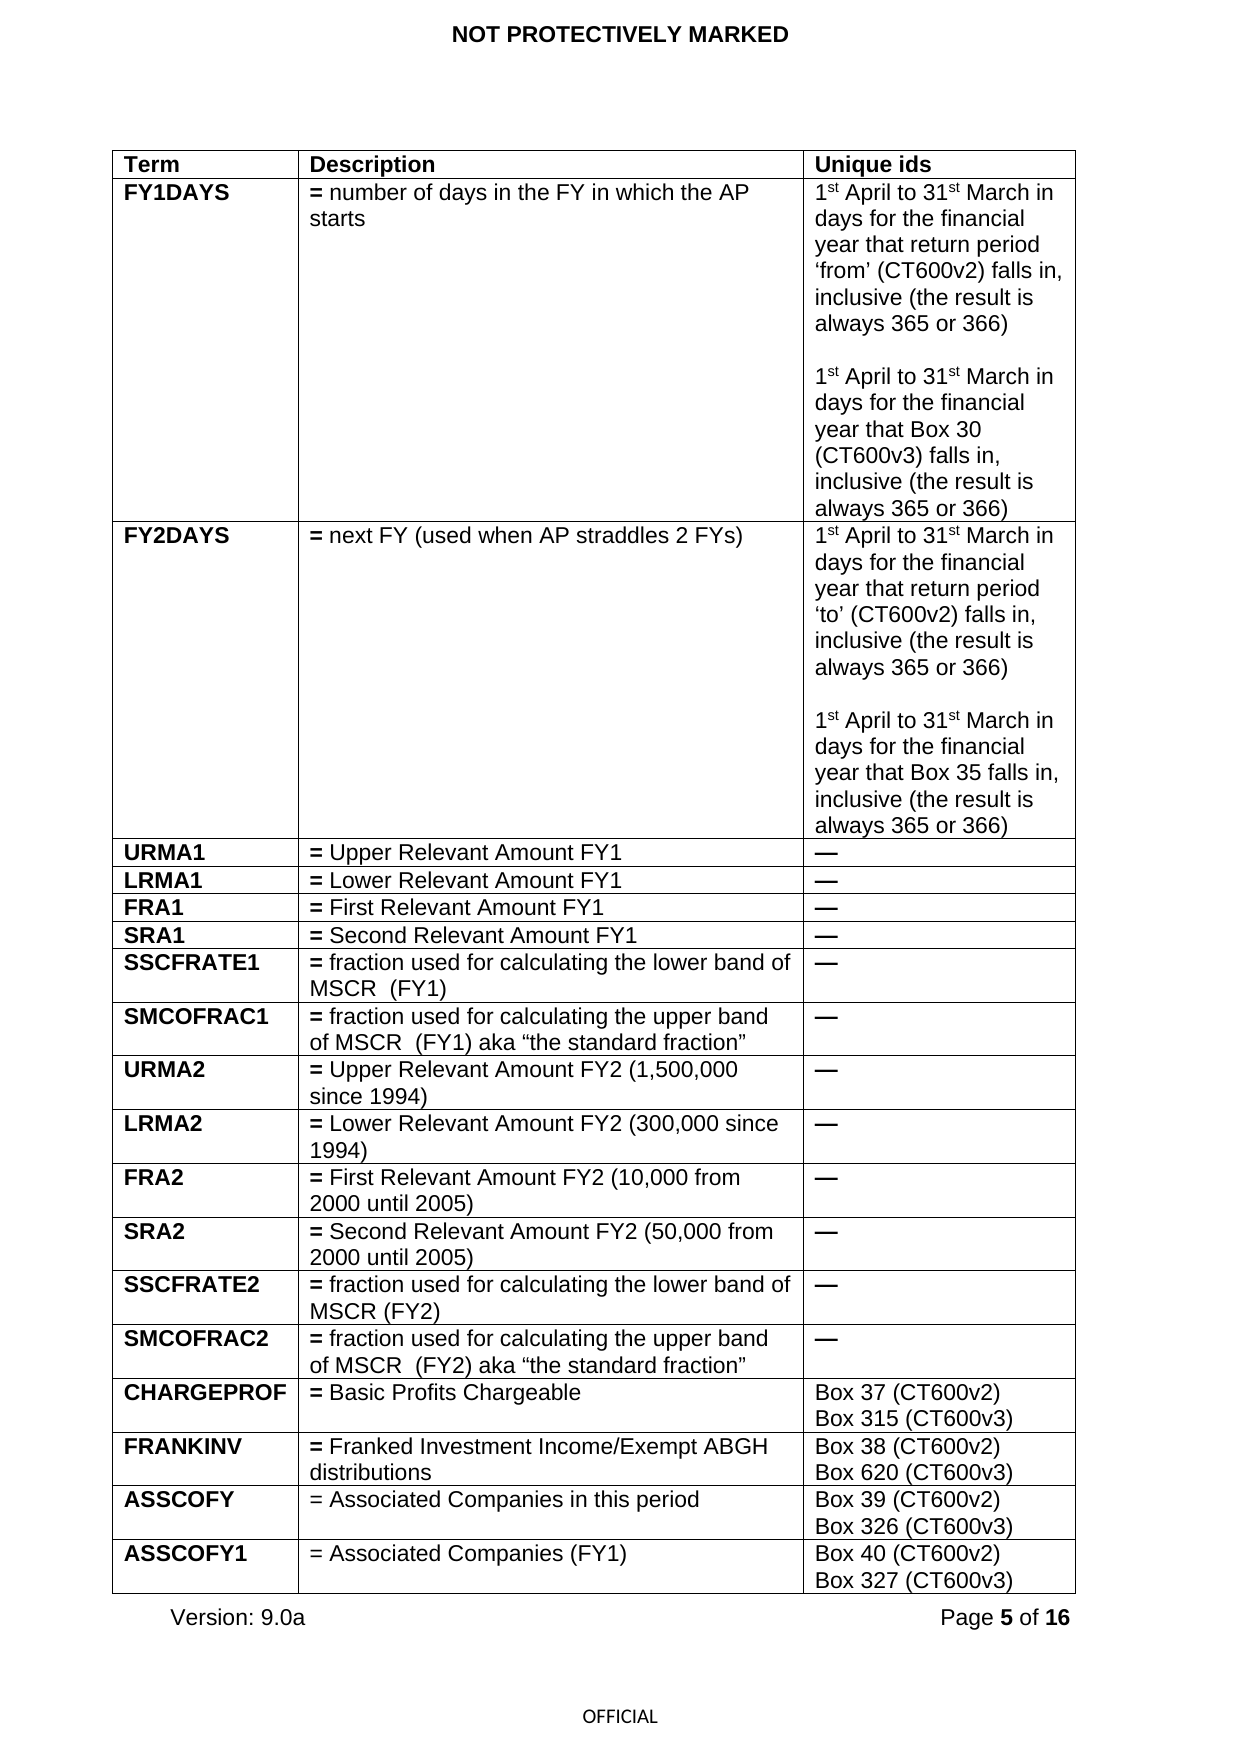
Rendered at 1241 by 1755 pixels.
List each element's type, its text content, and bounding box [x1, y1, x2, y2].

table_header Description [299, 151, 803, 177]
table_cell — [804, 1218, 1075, 1270]
table_cell FY2DAYS [113, 522, 298, 838]
table_cell — [804, 922, 1075, 948]
table_cell CHARGEPROF [113, 1379, 298, 1432]
table_cell 1st April to 31st March in days for the financial year that return period ‘from’ (CT600v2) falls in, inclusive (the result is always 365 or 366) 1st April to 31st March in days for the financial year that Box 30 (CT600v3) falls in, inclusive (the result is always 365 or 366) [804, 179, 1075, 521]
table_cell SRA1 [113, 922, 298, 948]
table_cell Box 39 (CT600v2) Box 326 (CT600v3) [804, 1486, 1075, 1539]
table_cell Box 38 (CT600v2) Box 620 (CT600v3) [804, 1433, 1075, 1485]
table_cell — [804, 1271, 1075, 1324]
table_cell — [804, 894, 1075, 921]
table_cell = Upper Relevant Amount FY2 (1,500,000 since 1994) [299, 1056, 803, 1109]
table_cell SMCOFRAC1 [113, 1003, 298, 1055]
table_cell — [804, 867, 1075, 893]
table_cell FRA1 [113, 894, 298, 921]
table_cell = fraction used for calculating the lower band of MSCR (FY1) [299, 949, 803, 1002]
table_cell Box 40 (CT600v2) Box 327 (CT600v3) [804, 1540, 1075, 1593]
table_cell = First Relevant Amount FY2 (10,000 from 2000 until 2005) [299, 1164, 803, 1217]
table_header Unique ids [804, 151, 1075, 177]
table_cell — [804, 1164, 1075, 1217]
table_cell = Second Relevant Amount FY1 [299, 922, 803, 948]
table_cell — [804, 839, 1075, 866]
table_cell = Basic Profits Chargeable [299, 1379, 803, 1432]
table_cell = Franked Investment Income/Exempt ABGH distributions [299, 1433, 803, 1485]
table_cell = Associated Companies in this period [299, 1486, 803, 1539]
table_cell = fraction used for calculating the upper band of MSCR (FY1) aka “the standard fraction” [299, 1003, 803, 1055]
table_cell = First Relevant Amount FY1 [299, 894, 803, 921]
table_cell ASSCOFY1 [113, 1540, 298, 1593]
table_header Term [113, 151, 298, 177]
table_cell — [804, 1110, 1075, 1163]
table_cell FRANKINV [113, 1433, 298, 1485]
table_cell SRA2 [113, 1218, 298, 1270]
table_cell LRMA1 [113, 867, 298, 893]
table_cell LRMA2 [113, 1110, 298, 1163]
table_cell FRA2 [113, 1164, 298, 1217]
table_cell = Lower Relevant Amount FY2 (300,000 since 1994) [299, 1110, 803, 1163]
table_cell = Lower Relevant Amount FY1 [299, 867, 803, 893]
table_cell — [804, 1003, 1075, 1055]
table_cell = Upper Relevant Amount FY1 [299, 839, 803, 866]
table_cell URMA2 [113, 1056, 298, 1109]
table_cell Box 37 (CT600v2) Box 315 (CT600v3) [804, 1379, 1075, 1432]
table_cell SSCFRATE1 [113, 949, 298, 1002]
table_cell — [804, 1325, 1075, 1378]
table_cell = fraction used for calculating the upper band of MSCR (FY2) aka “the standard fraction” [299, 1325, 803, 1378]
table_cell URMA1 [113, 839, 298, 866]
table_cell ASSCOFY [113, 1486, 298, 1539]
table_cell = fraction used for calculating the lower band of MSCR (FY2) [299, 1271, 803, 1324]
table_cell SMCOFRAC2 [113, 1325, 298, 1378]
table_cell — [804, 1056, 1075, 1109]
table_cell FY1DAYS [113, 179, 298, 521]
table_cell = next FY (used when AP straddles 2 FYs) [299, 522, 803, 838]
table_cell = number of days in the FY in which the AP starts [299, 179, 803, 521]
table_cell SSCFRATE2 [113, 1271, 298, 1324]
table_cell = Second Relevant Amount FY2 (50,000 from 2000 until 2005) [299, 1218, 803, 1270]
table_cell = Associated Companies (FY1) [299, 1540, 803, 1593]
table_cell — [804, 949, 1075, 1002]
table_cell 1st April to 31st March in days for the financial year that return period ‘to’ (CT600v2) falls in, inclusive (the result is always 365 or 366) 1st April to 31st March in days for the financial year that Box 35 falls in, inclusive (the result is always 365 or 366) [804, 522, 1075, 838]
